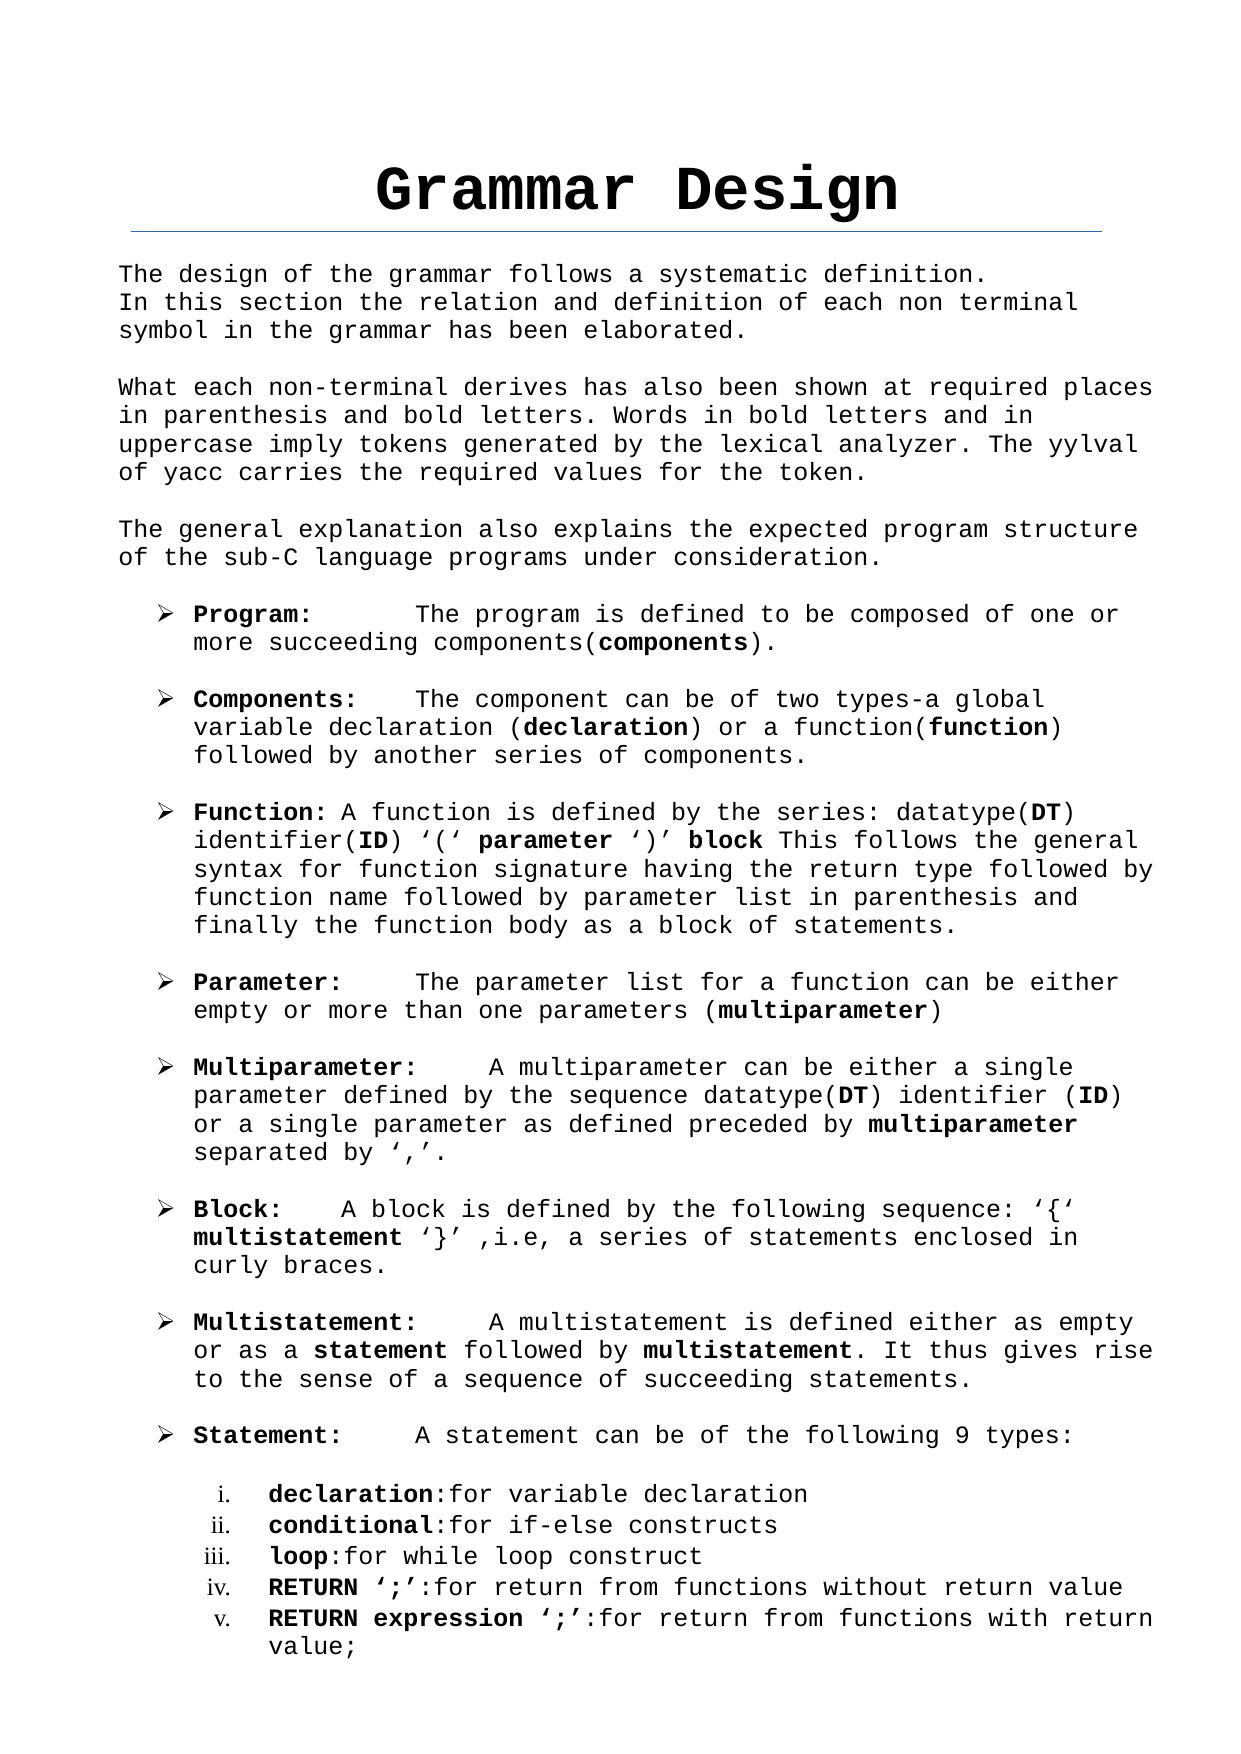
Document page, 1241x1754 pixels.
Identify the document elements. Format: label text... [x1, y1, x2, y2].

list Multiparameter: A multiparameter can be either a single parameter defined by the sequence datatype(DT) identifier (ID) or a single parameter as defined preceded by multiparameter separated by ‘,’. [156, 1054, 1157, 1168]
list loop:for while loop construct [231, 1541, 1157, 1572]
list Program: The program is defined to be composed of one or more succeeding components(components). [156, 601, 1157, 658]
text Grammar Design [118, 157, 1157, 228]
list declaration:for variable declaration [231, 1479, 1157, 1510]
list Block: A block is defined by the following sequence: ‘{‘ multistatement ‘}’ ,i.e, a series of statements enclosed in curly braces. [156, 1196, 1157, 1281]
list Statement: A statement can be of the following 9 types: [156, 1423, 1157, 1451]
list Multistatement: A multistatement is defined either as empty or as a statement followed by multistatement. It thus gives rise to the sense of a sequence of succeeding statements. [156, 1309, 1157, 1394]
list conditional:for if-else constructs [231, 1510, 1157, 1541]
text The general explanation also explains the expected program structure of the sub-C language programs under consideration. [118, 516, 1157, 573]
text What each non-terminal derives has also been shown at required places in parenthesis and bold letters. Words in bold letters and in uppercase imply tokens generated by the lexical analyzer. The yylval of yacc carries the required values for the token. [118, 374, 1157, 488]
list Function: A function is defined by the series: datatype(DT) identifier(ID) ‘(‘ parameter ‘)’ block This follows the general syntax for function signature having the return type followed by function name followed by parameter list in parenthesis and finally the function body as a block of statements. [156, 799, 1157, 941]
text The design of the grammar follows a systematic definition. [118, 261, 1157, 289]
list RETURN expression ‘;’:for return from functions with return value; [231, 1603, 1157, 1662]
list Components: The component can be of two types-a global variable declaration (declaration) or a function(function) followed by another series of components. [156, 686, 1157, 771]
list Parameter: The parameter list for a function can be either empty or more than one parameters (multiparameter) [156, 969, 1157, 1026]
text In this section the relation and definition of each non terminal symbol in the grammar has been elaborated. [118, 289, 1157, 346]
list RETURN ‘;’:for return from functions without return value [231, 1572, 1157, 1603]
